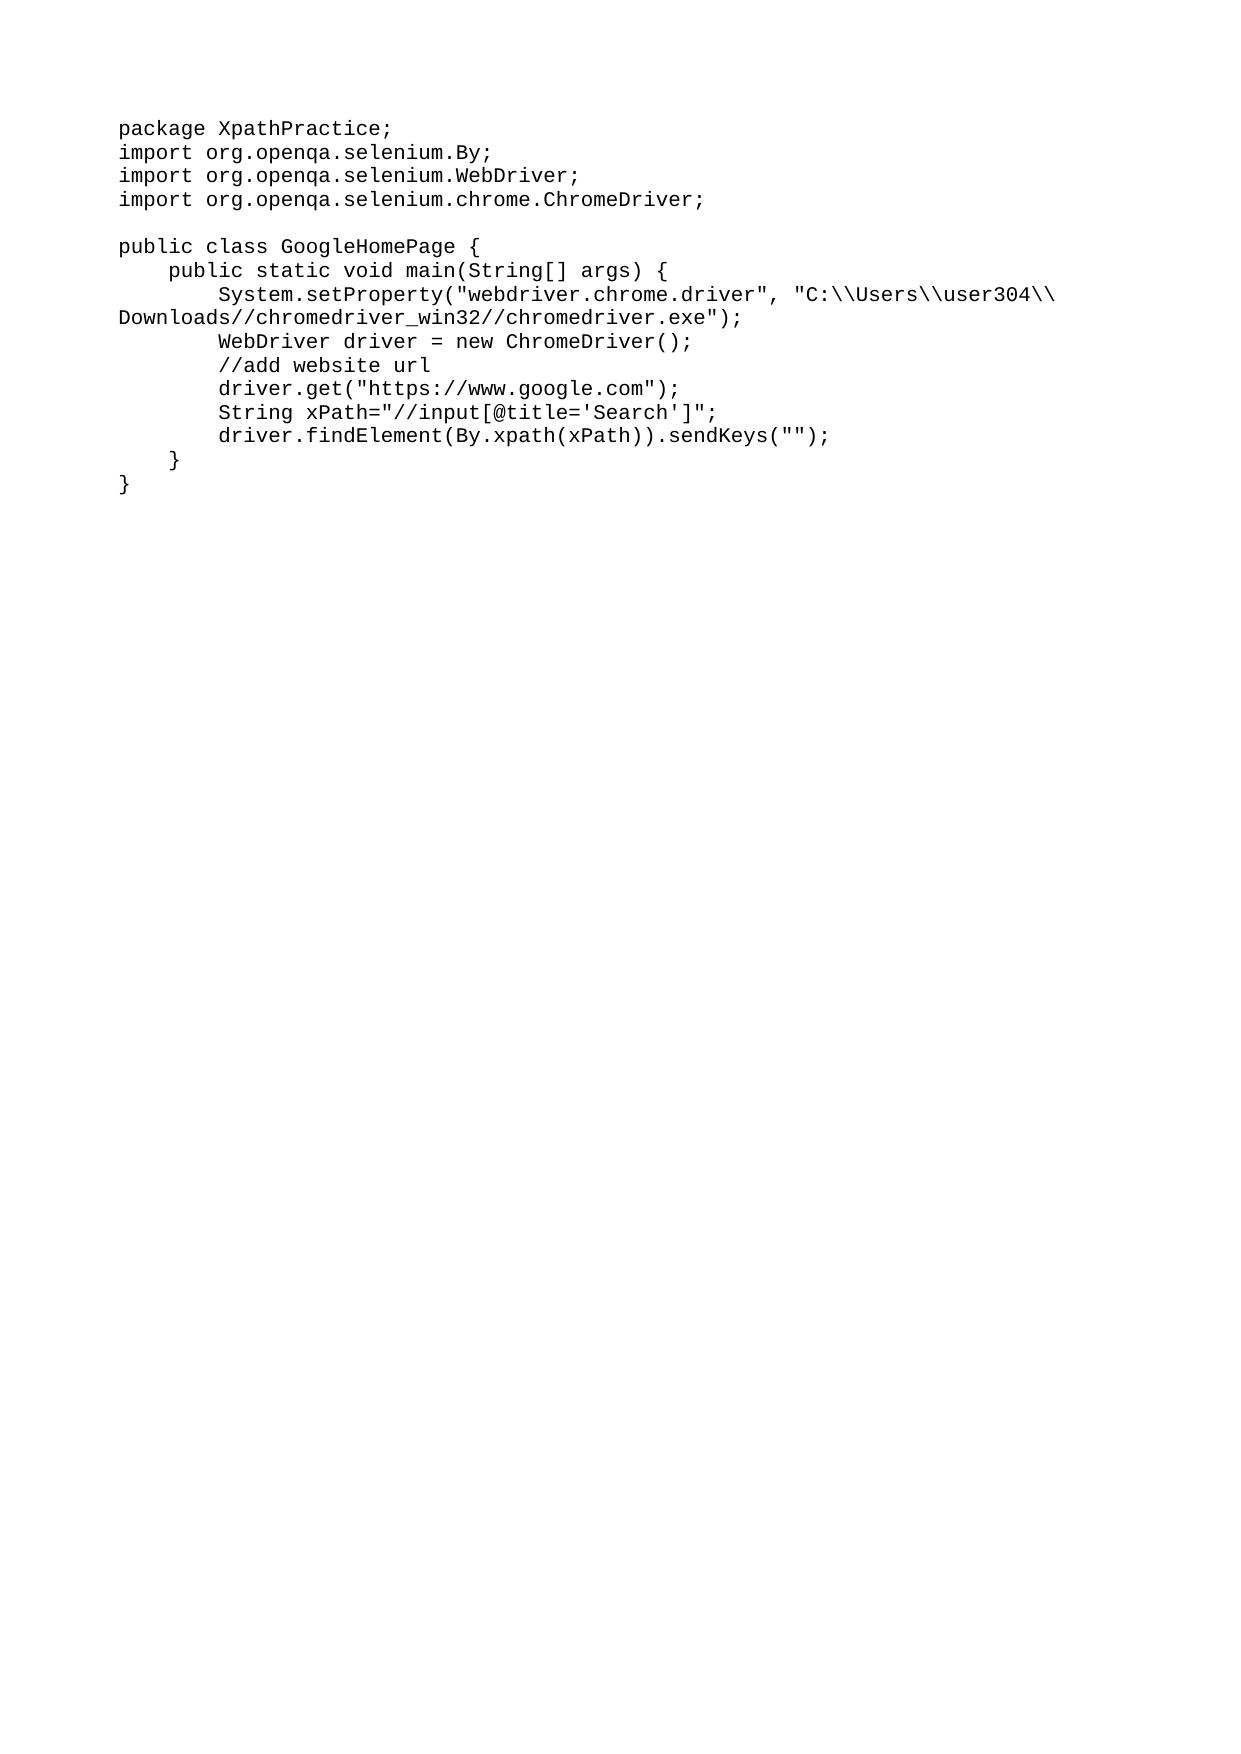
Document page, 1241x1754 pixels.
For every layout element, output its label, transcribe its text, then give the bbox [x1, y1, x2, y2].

text import org.openqa.selenium.By; [118, 142, 1122, 165]
text //add website url [118, 354, 1122, 378]
text driver.findElement(By.xpath(xPath)).sendKeys(""); [118, 426, 1122, 449]
text package XpathPractice; [118, 118, 1122, 142]
text } [118, 449, 1122, 473]
text public static void main(String[] args) { [118, 260, 1122, 284]
text public class GoogleHomePage { [118, 236, 1122, 260]
text WebDriver driver = new ChromeDriver(); [118, 331, 1122, 354]
text driver.get("https://www.google.com"); [118, 378, 1122, 402]
text String xPath="//input[@title='Search']"; [118, 402, 1122, 426]
text import org.openqa.selenium.chrome.ChromeDriver; [118, 189, 1122, 213]
text System.setProperty("webdriver.chrome.driver", "C:\\Users\\user304\\Downloads//chromedriver_win32//chromedriver.exe"); [118, 284, 1122, 331]
text import org.openqa.selenium.WebDriver; [118, 165, 1122, 189]
text } [118, 473, 1122, 496]
